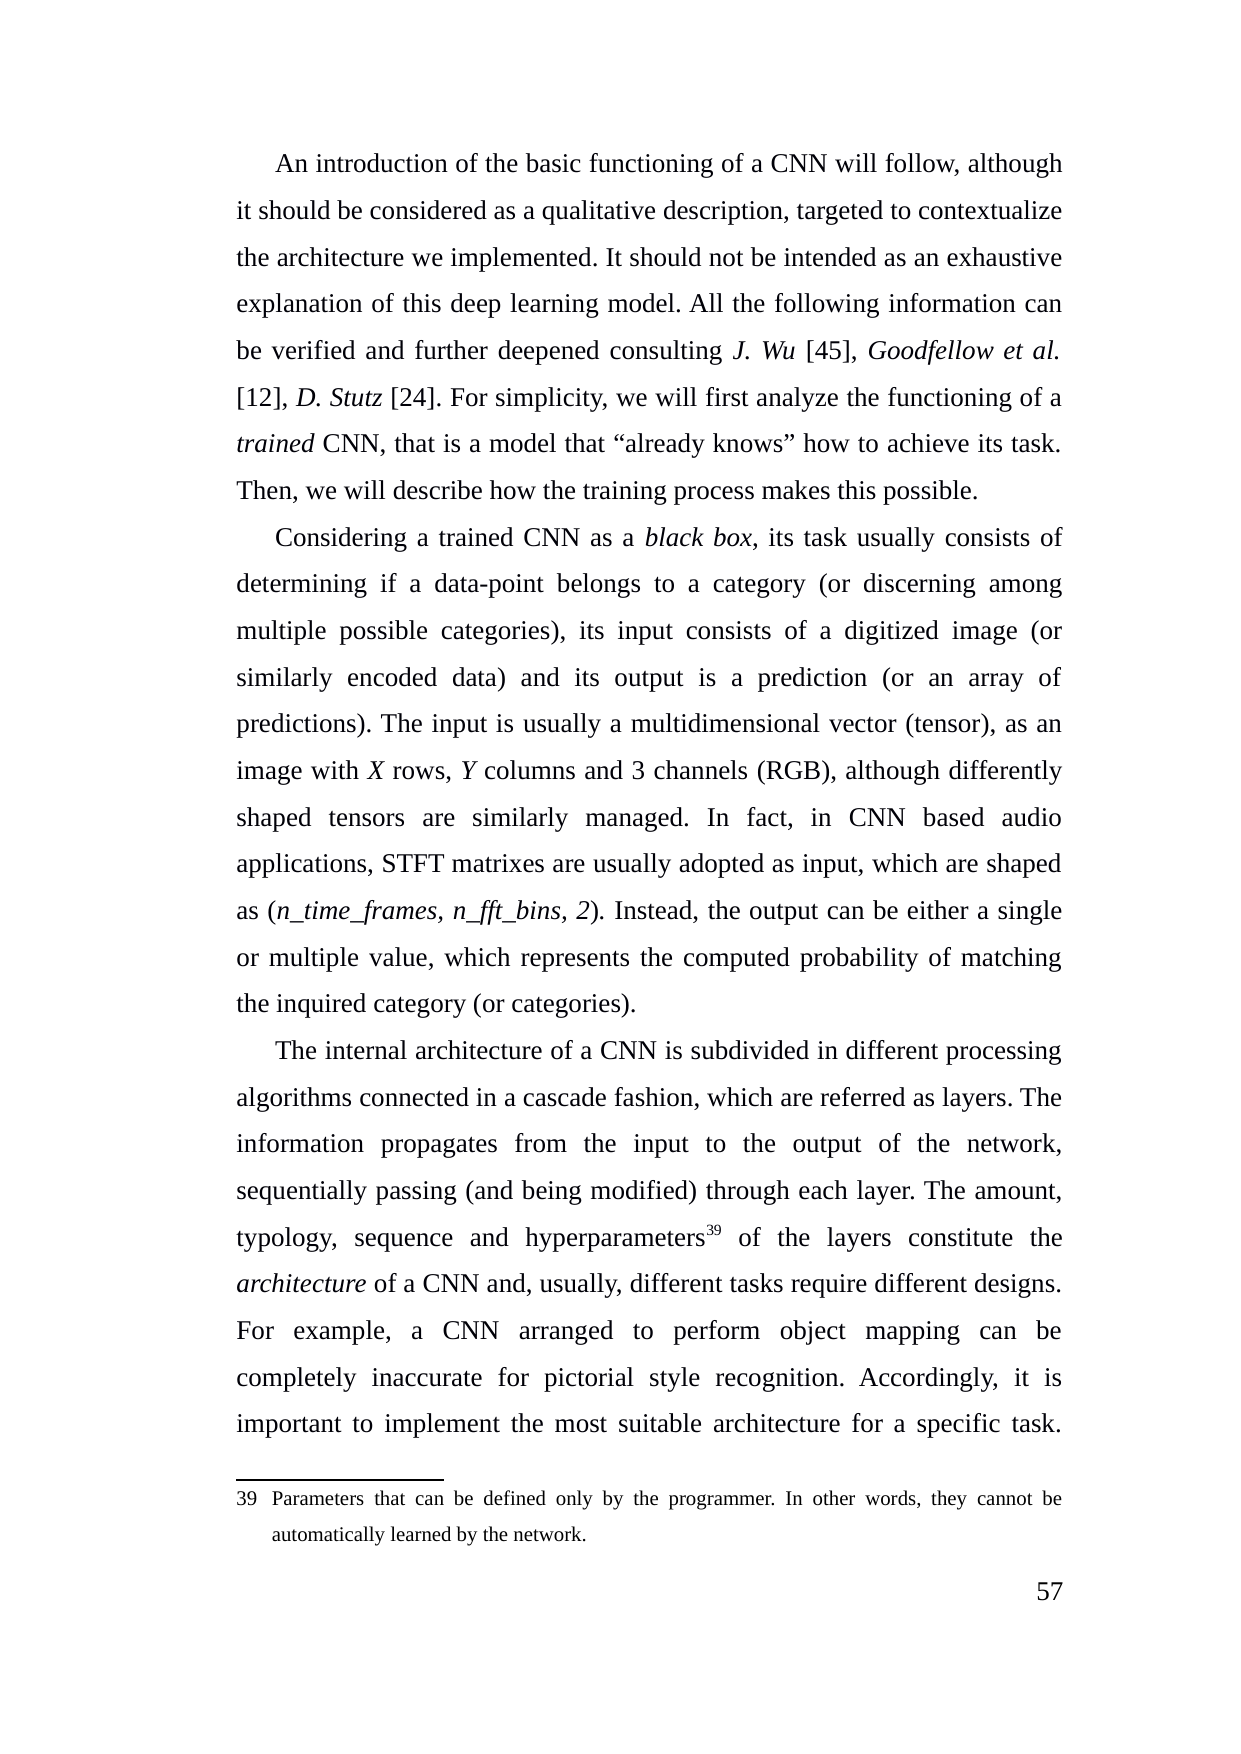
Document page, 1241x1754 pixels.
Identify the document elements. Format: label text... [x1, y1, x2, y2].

text Parameters that can be defined only by the programmer. In other words, they cannot be automatically learned by the network. [236, 1486, 1063, 1546]
text The internal architecture of a CNN is subdivided in different processing algorithms connected in a cascade fashion, which are referred as layers. The information propagates from the input to the output of the network, sequentially passing (and being modified) through each layer. The amount, typology, sequence and hyperparameters of the layers constitute the architecture of a CNN and, usually, different tasks require different designs. For example, a CNN arranged to perform object mapping can be completely inaccurate for pictorial style recognition. Accordingly, it is important to implement the most suitable architecture for a specific task. [236, 1034, 1063, 1439]
text Considering a trained CNN as a black box, its task usually consists of determining if a data-point belongs to a category (or discerning among multiple possible categories), its input consists of a digitized image (or similarly encoded data) and its output is a prediction (or an array of predictions). The input is usually a multidimensional vector (tensor), as an image with X rows, Y columns and 3 channels (RGB), although differently shaped tensors are similarly managed. In fact, in CNN based audio applications, STFT matrixes are usually adopted as input, which are shaped as (n_time_frames, n_fft_bins, 2). Instead, the output can be either a single or multiple value, which represents the computed probability of matching the inquired category (or categories). [236, 521, 1063, 1019]
text An introduction of the basic functioning of a CNN will follow, although it should be considered as a qualitative description, targeted to contextualize the architecture we implemented. It should not be intended as an exhaustive explanation of this deep learning model. All the following information can be verified and further deepened consulting J. Wu [45], Goodfellow et al. [12], D. Stutz [24]. For simplicity, we will first analyze the functioning of a trained CNN, that is a model that “already knows” how to achieve its task. Then, we will describe how the training process makes this possible. [236, 148, 1063, 505]
